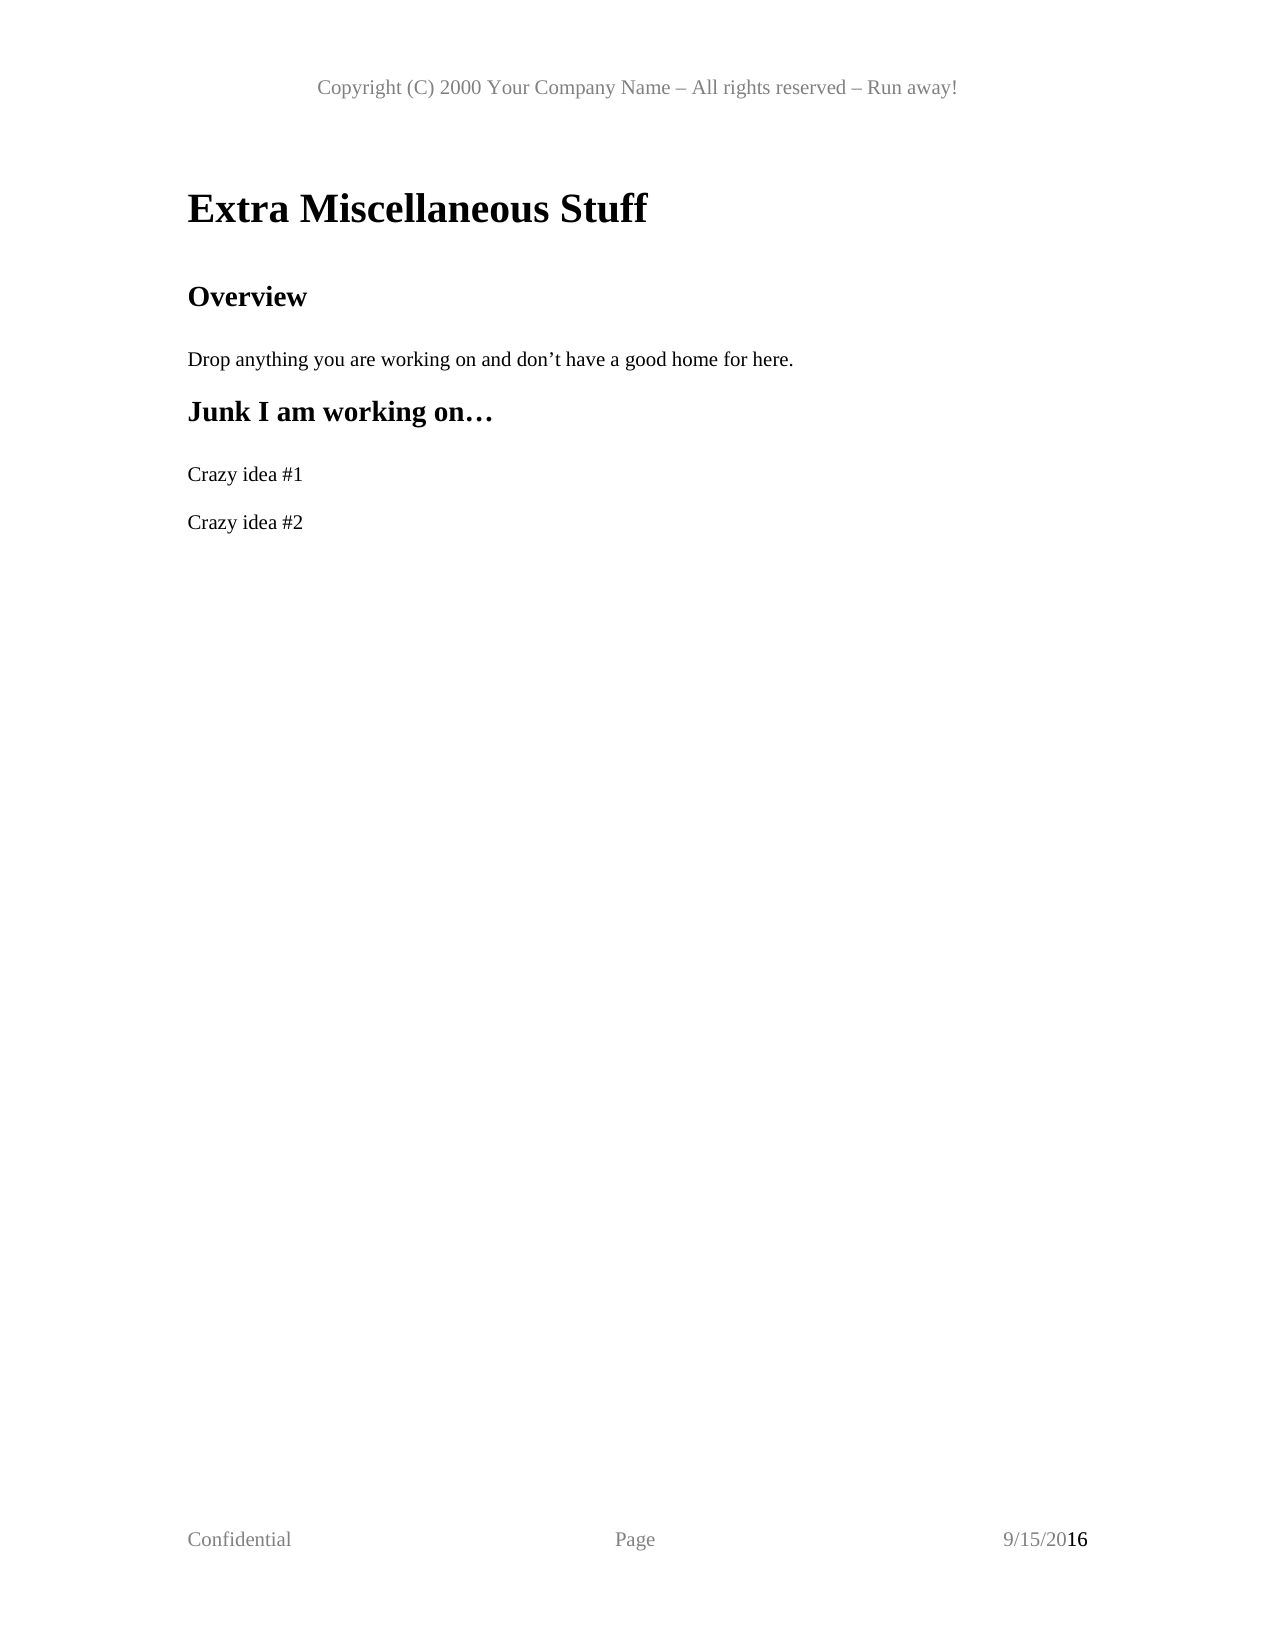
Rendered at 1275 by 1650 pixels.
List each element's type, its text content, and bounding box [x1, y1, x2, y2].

text Crazy idea #1 [187, 462, 1087, 486]
text Drop anything you are working on and don’t have a good home for here. [187, 346, 1087, 371]
subtitle Extra Miscellaneous Stuff [187, 183, 1087, 231]
subtitle Overview [187, 279, 1087, 313]
text Crazy idea #2 [187, 510, 1087, 534]
subtitle Junk I am working on… [187, 394, 1087, 428]
